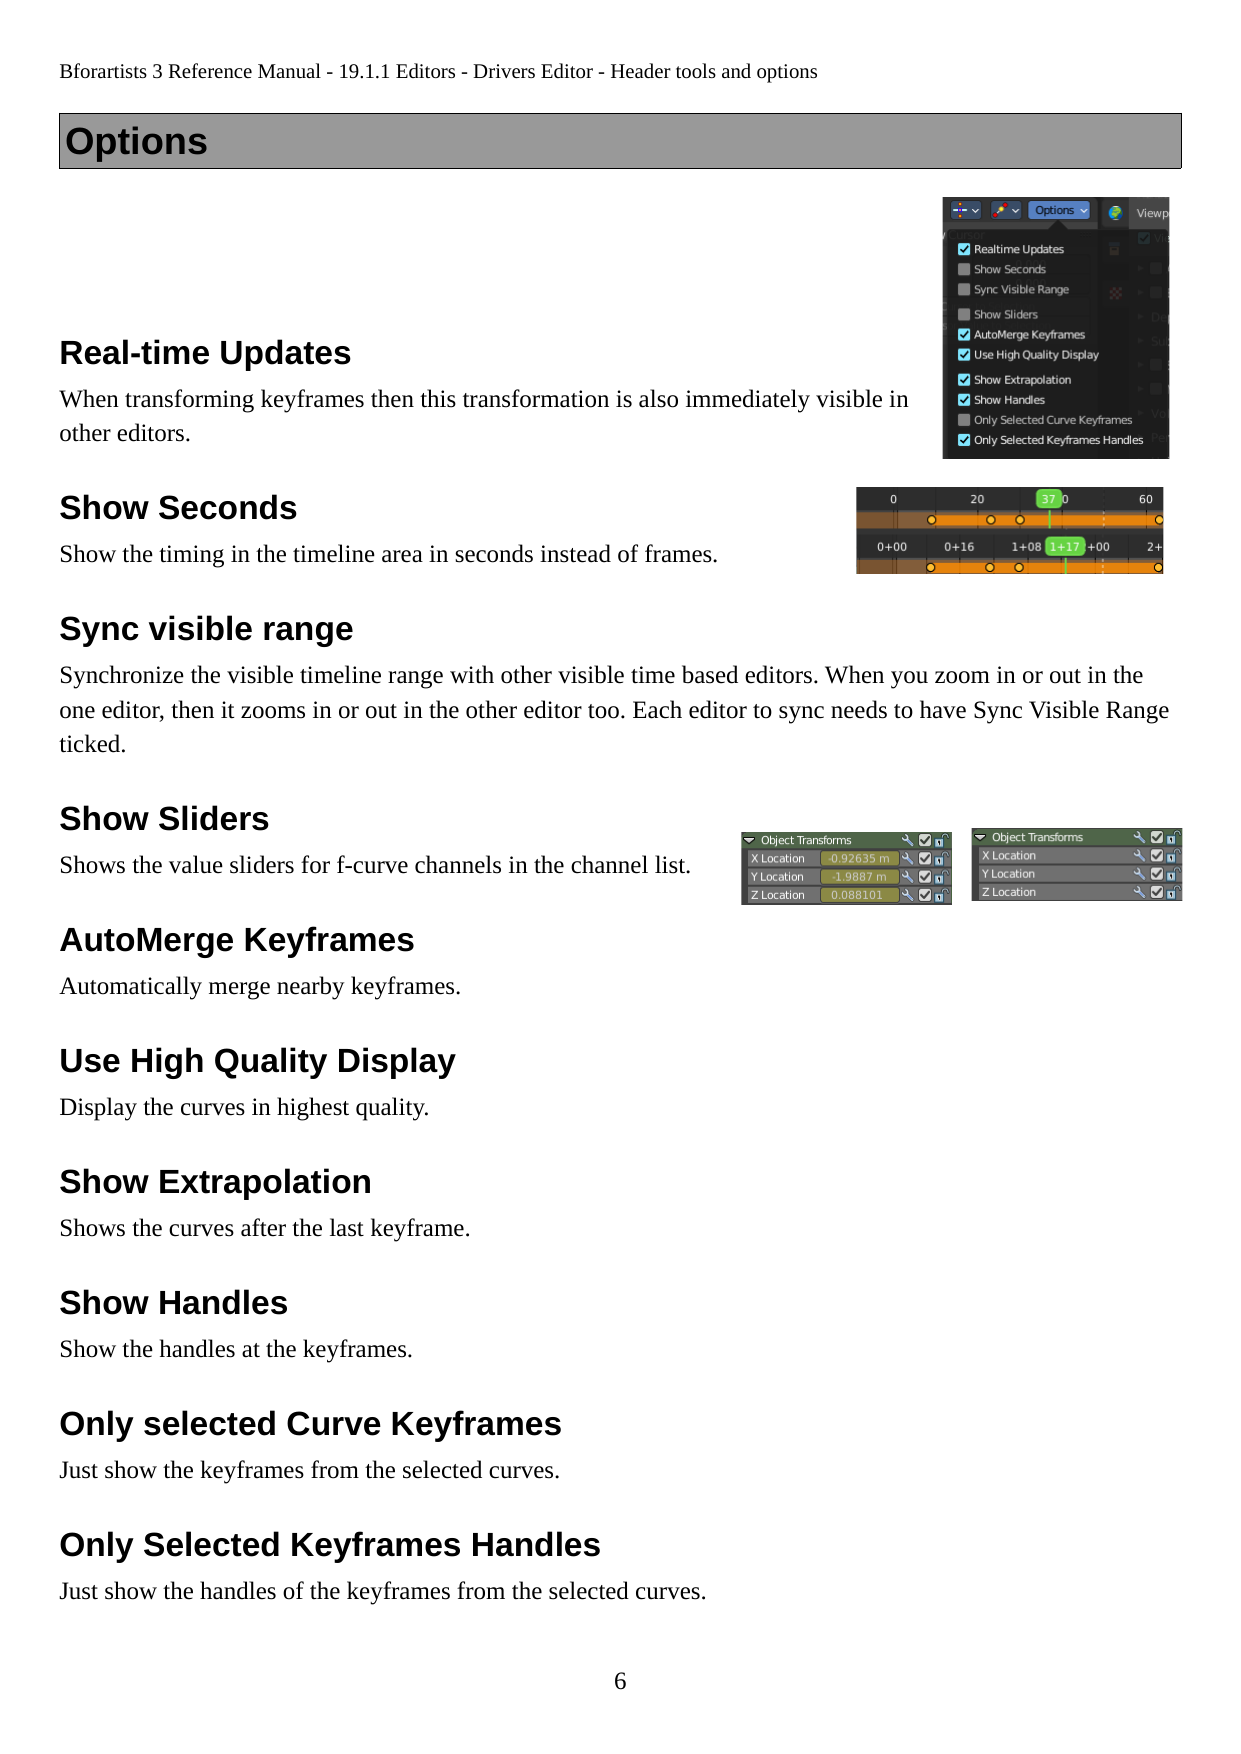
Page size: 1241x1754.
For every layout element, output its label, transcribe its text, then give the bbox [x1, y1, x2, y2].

picture [741, 832, 952, 905]
subtitle Only selected Curve Keyframes [59, 1404, 1181, 1443]
text Just show the keyframes from the selected curves. [59, 1455, 1181, 1484]
text Show the timing in the timeline area in seconds instead of frames. [59, 539, 856, 568]
picture [942, 197, 1170, 459]
text Synchronize the visible timeline range with other visible time based editors. When you zoom in or out in the one editor, then it zooms in or out in the other editor too. Each editor to sync needs to have Sync Visible Range ticked. [59, 660, 1181, 758]
picture [856, 487, 1164, 574]
subtitle Only Selected Keyframes Handles [59, 1525, 1181, 1564]
subtitle Show Sliders [59, 799, 1181, 838]
subtitle AutoMerge Keyframes [59, 920, 1181, 959]
subtitle Sync visible range [59, 609, 1181, 648]
text Automatically merge nearby keyframes. [59, 971, 1181, 1000]
subtitle [1170, 332, 1181, 371]
subtitle Show Handles [59, 1283, 1181, 1322]
table_header Options [60, 114, 1181, 168]
text Display the curves in highest quality. [59, 1092, 1181, 1121]
subtitle Show Extrapolation [59, 1162, 1181, 1201]
subtitle Use High Quality Display [59, 1041, 1181, 1080]
text When transforming keyframes then this transformation is also immediately visible in other editors. [59, 384, 942, 447]
subtitle [1164, 488, 1181, 527]
subtitle Real-time Updates [59, 332, 942, 371]
text Just show the handles of the keyframes from the selected curves. [59, 1576, 1181, 1605]
picture [971, 828, 1183, 901]
text Shows the value sliders for f-curve channels in the channel list. [59, 850, 741, 879]
text Show the handles at the keyframes. [59, 1334, 1181, 1363]
text Shows the curves after the last keyframe. [59, 1213, 1181, 1242]
subtitle Show Seconds [59, 488, 856, 527]
